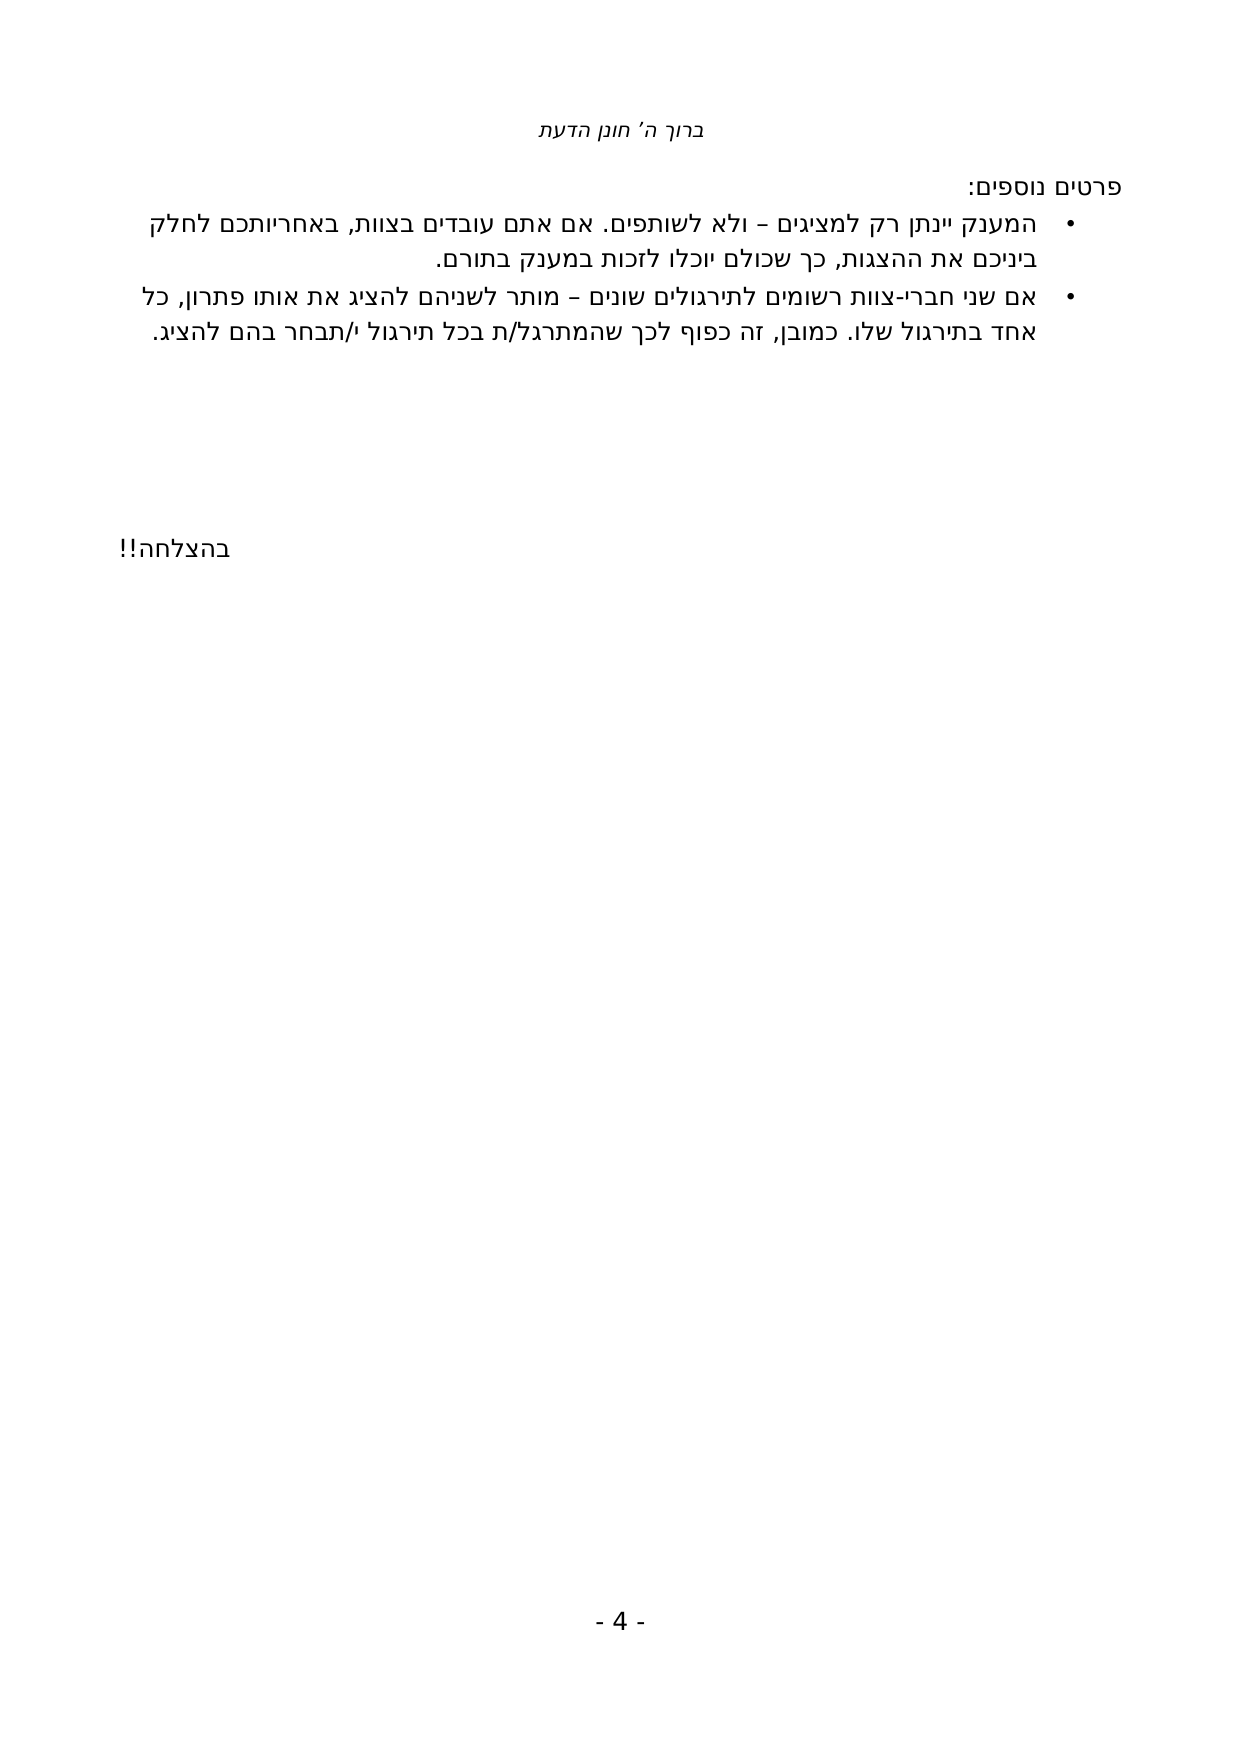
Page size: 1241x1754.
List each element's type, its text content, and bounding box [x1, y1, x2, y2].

list אם שני חברי-צוות רשומים לתירגולים שונים – מותר לשניהם להציג את אותו פתרון, כל אחד בתירגול שלו. כמובן, זה כפוף לכך שהמתרגל/ת בכל תירגול י/תבחר בהם להציג. [118, 282, 1075, 346]
text פרטים נוספים: [118, 172, 1122, 201]
text בהצלחה!! [118, 534, 1122, 563]
list המענק יינתן רק למציגים – ולא לשותפים. אם אתם עובדים בצוות, באחריותכם לחלק ביניכם את ההצגות, כך שכולם יוכלו לזכות במענק בתורם. [118, 209, 1075, 274]
